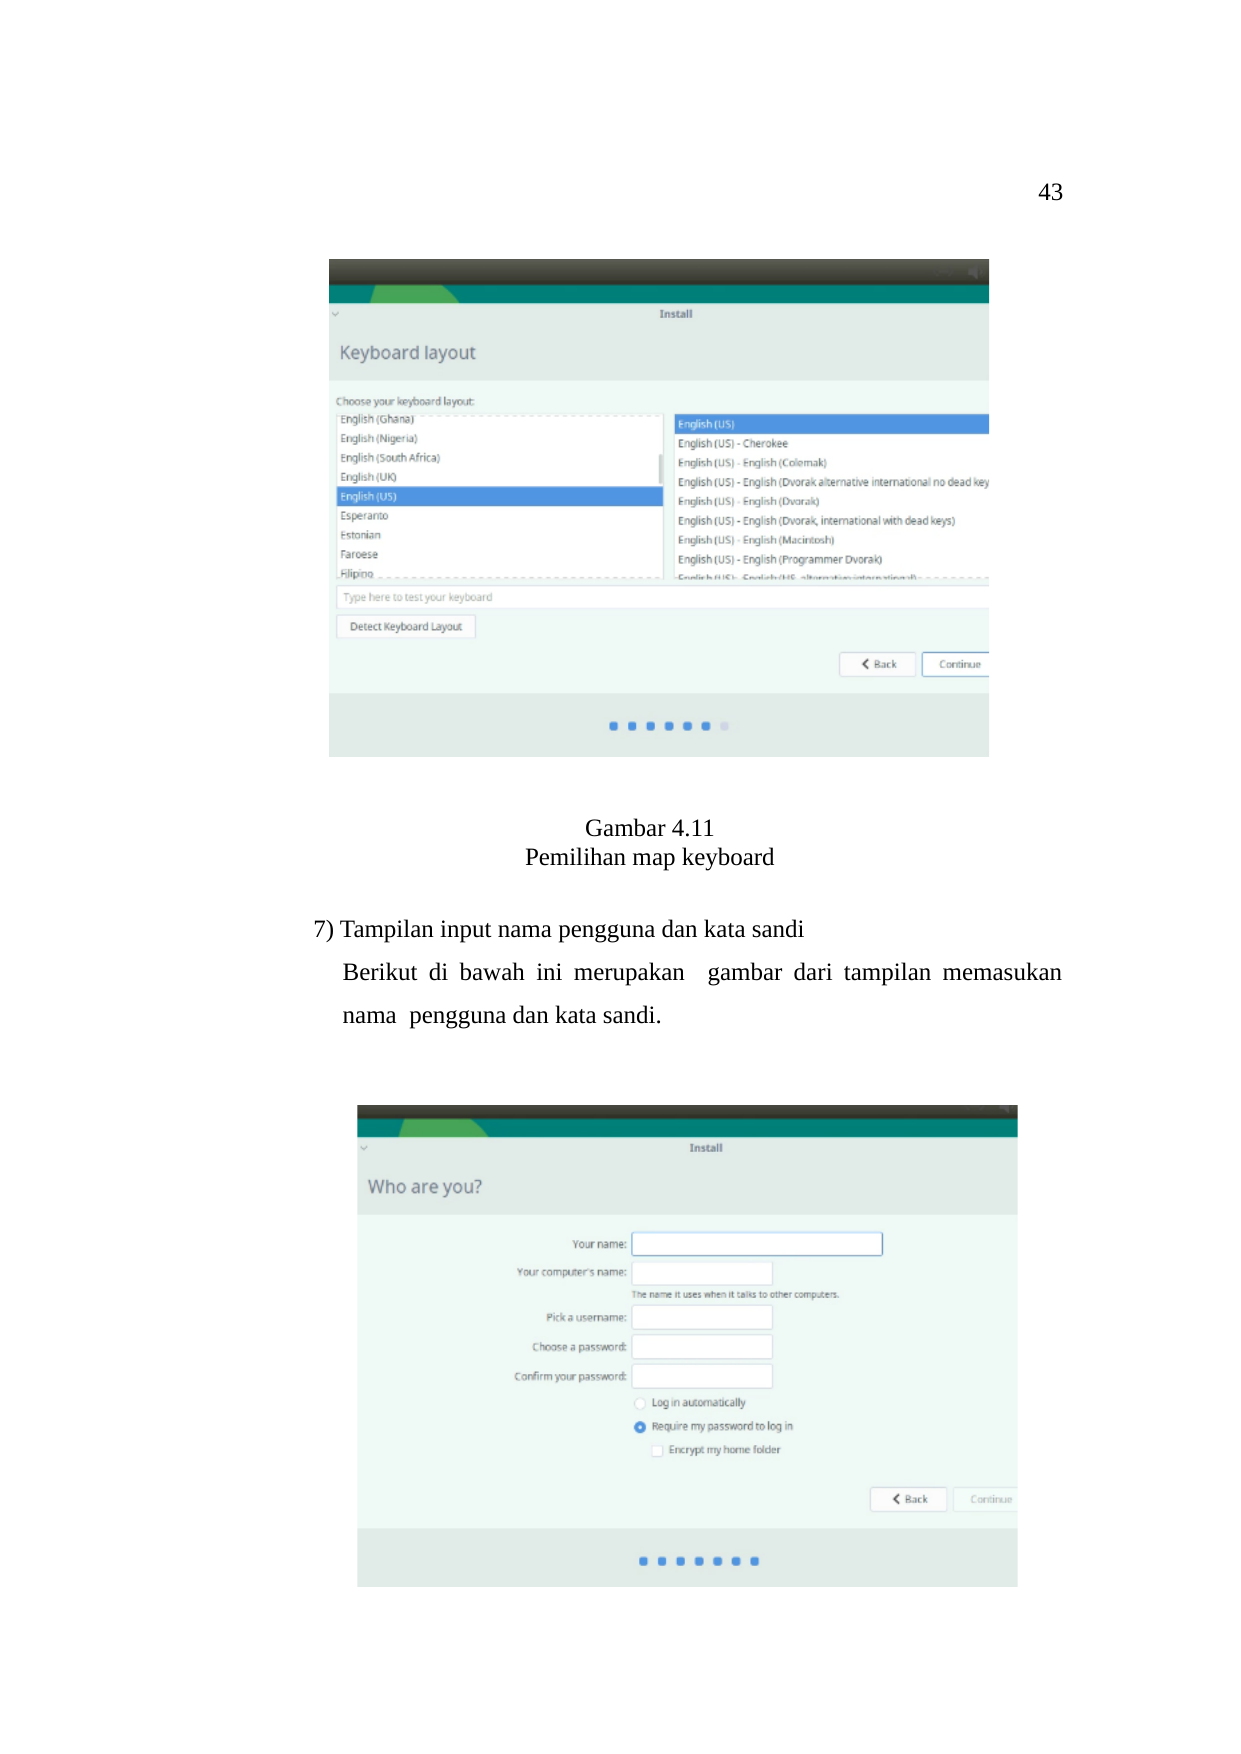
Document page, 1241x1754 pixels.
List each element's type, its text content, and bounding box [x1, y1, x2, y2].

text Gambar 4.11 [236, 813, 1063, 842]
picture [357, 1105, 1018, 1587]
text 7) Tampilan input nama pengguna dan kata sandi [313, 914, 1063, 943]
text Pemilihan map keyboard [236, 842, 1063, 871]
picture [329, 259, 990, 757]
text Berikut di bawah ini merupakan gambar dari tampilan memasukan nama pengguna dan kata sandi. [342, 957, 1063, 1029]
